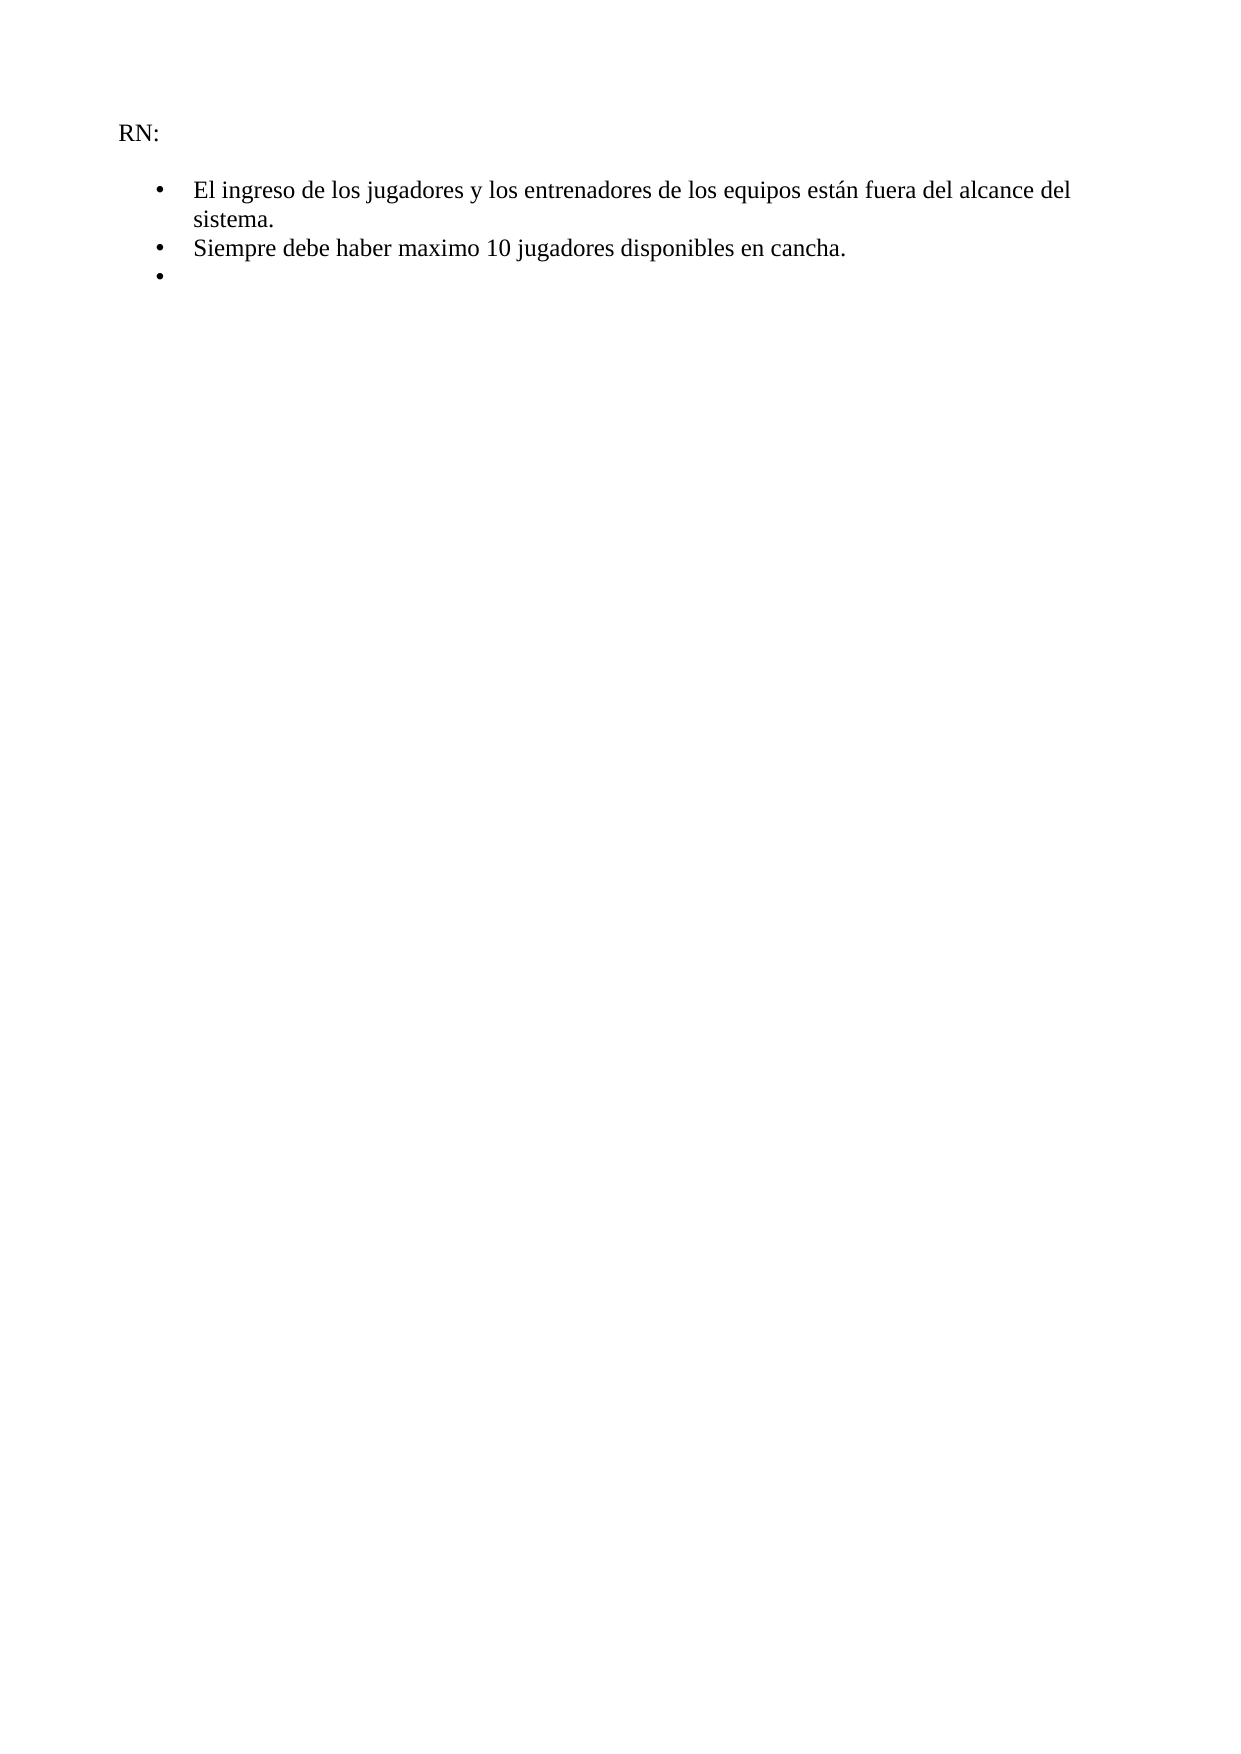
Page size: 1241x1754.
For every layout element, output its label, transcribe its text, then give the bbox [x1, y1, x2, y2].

text RN: [118, 118, 1122, 147]
list Siempre debe haber maximo 10 jugadores disponibles en cancha. [156, 233, 1122, 262]
list El ingreso de los jugadores y los entrenadores de los equipos están fuera del alcance del sistema. [156, 176, 1122, 233]
